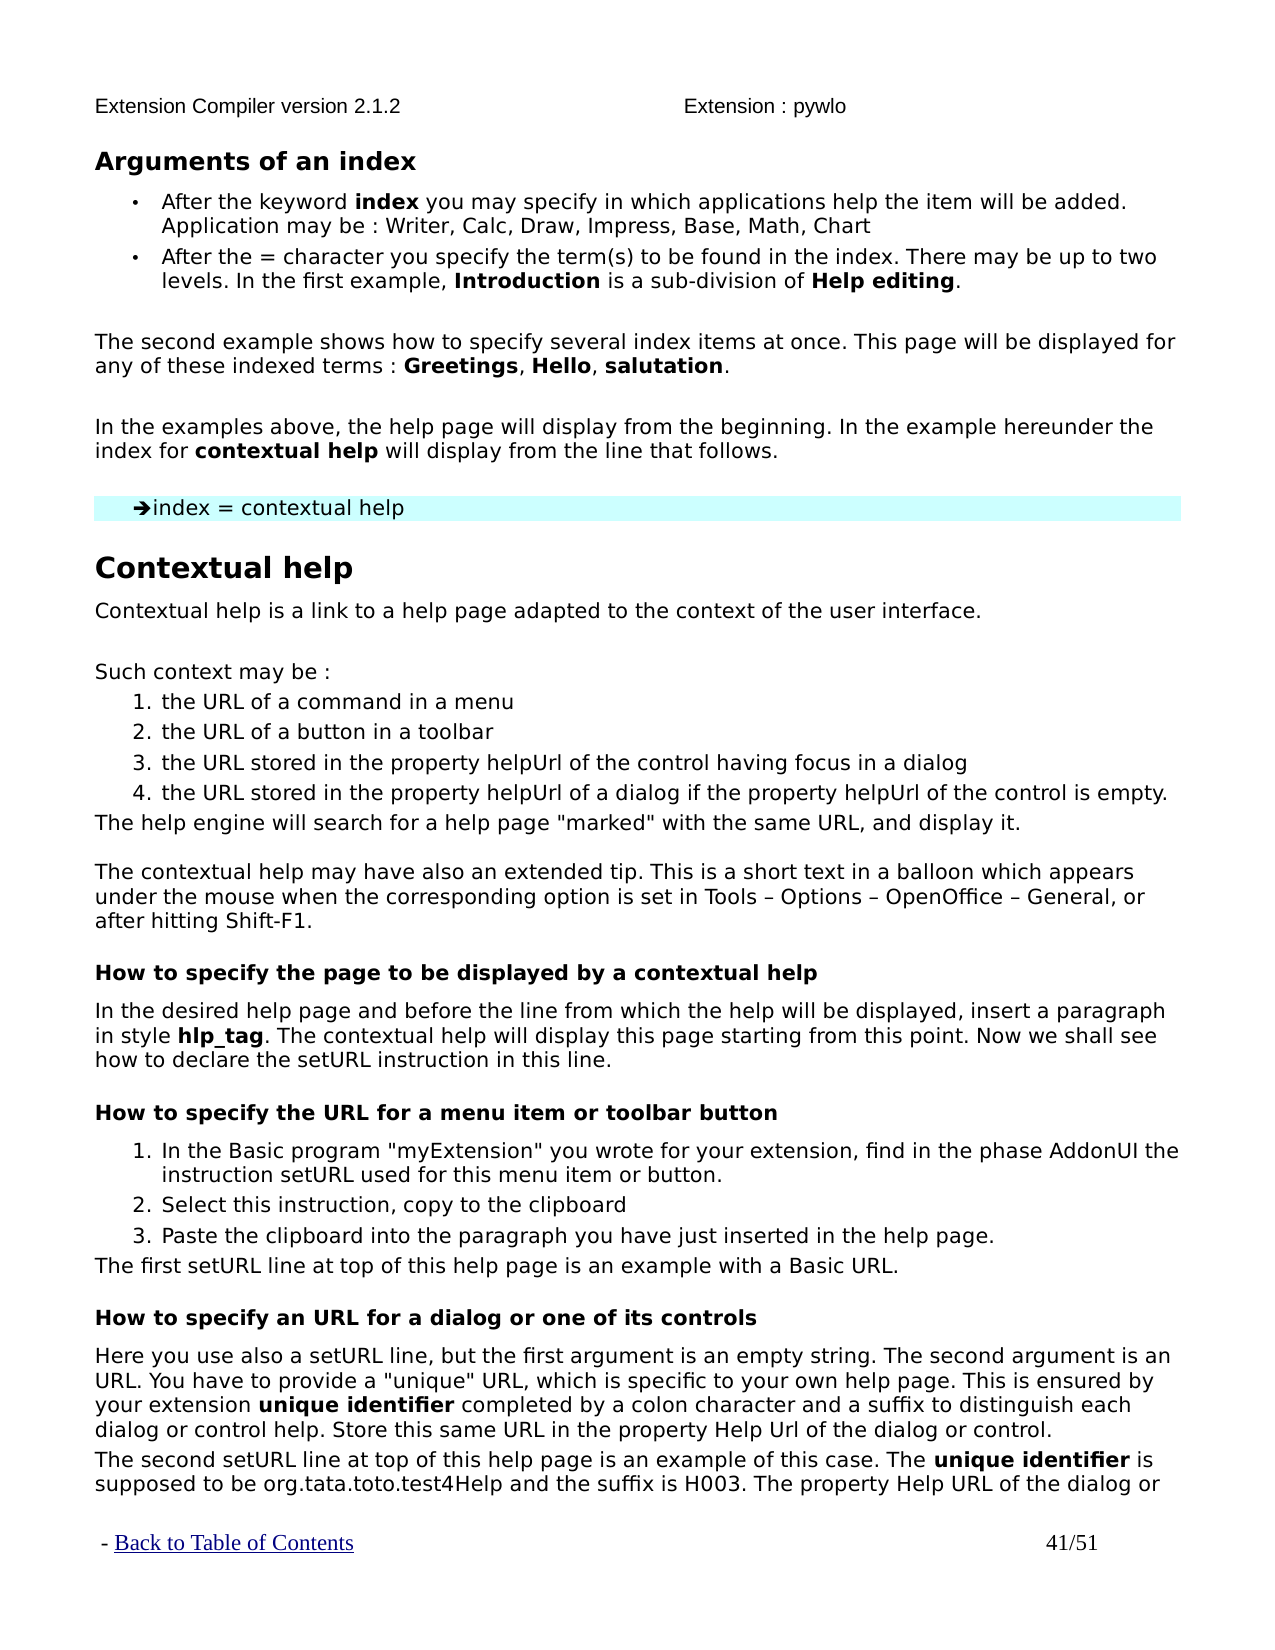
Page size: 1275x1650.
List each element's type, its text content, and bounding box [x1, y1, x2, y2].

text Arguments of an index [94, 147, 1181, 176]
list the URL of a command in a menu [132, 690, 1181, 714]
list Select this instruction, copy to the clipboard [132, 1193, 1181, 1218]
text In the desired help page and before the line from which the help will be displayed, insert a paragraph in style hlp_tag. The contextual help will display this page starting from this point. Now we shall see how to declare the setURL instruction in this line. [94, 999, 1181, 1073]
text The second setURL line at top of this help page is an example of this case. The unique identifier is supposed to be org.tata.toto.test4Help and the suffix is H003. The property Help URL of the dialog or [94, 1448, 1181, 1497]
list After the keyword index you may specify in which applications help the item will be added. Application may be : Writer, Calc, Draw, Impress, Base, Math, Chart [132, 190, 1181, 239]
text The first setURL line at top of this help page is an example with a Basic URL. [94, 1254, 1181, 1278]
text The second example shows how to specify several index items at once. This page will be displayed for any of these indexed terms : Greetings, Hello, salutation. [94, 330, 1181, 379]
text Here you use also a setURL line, but the first argument is an empty string. The second argument is an URL. You have to provide a "unique" URL, which is specific to your own help page. This is ensured by your extension unique identifier completed by a colon character and a suffix to distinguish each dialog or control help. Store this same URL in the property Help Url of the dialog or control. [94, 1344, 1181, 1442]
text How to specify an URL for a dialog or one of its controls [94, 1306, 1181, 1331]
text The help engine will search for a help page "marked" with the same URL, and display it. The contextual help may have also an extended tip. This is a short text in a balloon which appears under the mouse when the corresponding option is set in Tools – Options – OpenOffice – General, or after hitting Shift-F1. [94, 811, 1181, 934]
list index = contextual help [94, 496, 1181, 521]
text Such context may be : [94, 660, 1181, 684]
list Paste the clipboard into the paragraph you have just inserted in the help page. [132, 1224, 1181, 1248]
text In the examples above, the help page will display from the beginning. In the example hereunder the index for contextual help will display from the line that follows. [94, 415, 1181, 464]
text Contextual help is a link to a help page adapted to the context of the user interface. [94, 599, 1181, 623]
list the URL stored in the property helpUrl of a dialog if the property helpUrl of the control is empty. [132, 781, 1181, 805]
text Contextual help [94, 552, 1181, 586]
list the URL of a button in a toolbar [132, 720, 1181, 745]
list In the Basic program "myExtension" you wrote for your extension, find in the phase AddonUI the instruction setURL used for this menu item or button. [132, 1138, 1181, 1187]
text How to specify the URL for a menu item or toolbar button [94, 1101, 1181, 1125]
list the URL stored in the property helpUrl of the control having focus in a dialog [132, 751, 1181, 775]
list After the = character you specify the term(s) to be found in the index. There may be up to two levels. In the first example, Introduction is a sub-division of Help editing. [132, 245, 1181, 294]
text How to specify the page to be displayed by a contextual help [94, 961, 1181, 986]
